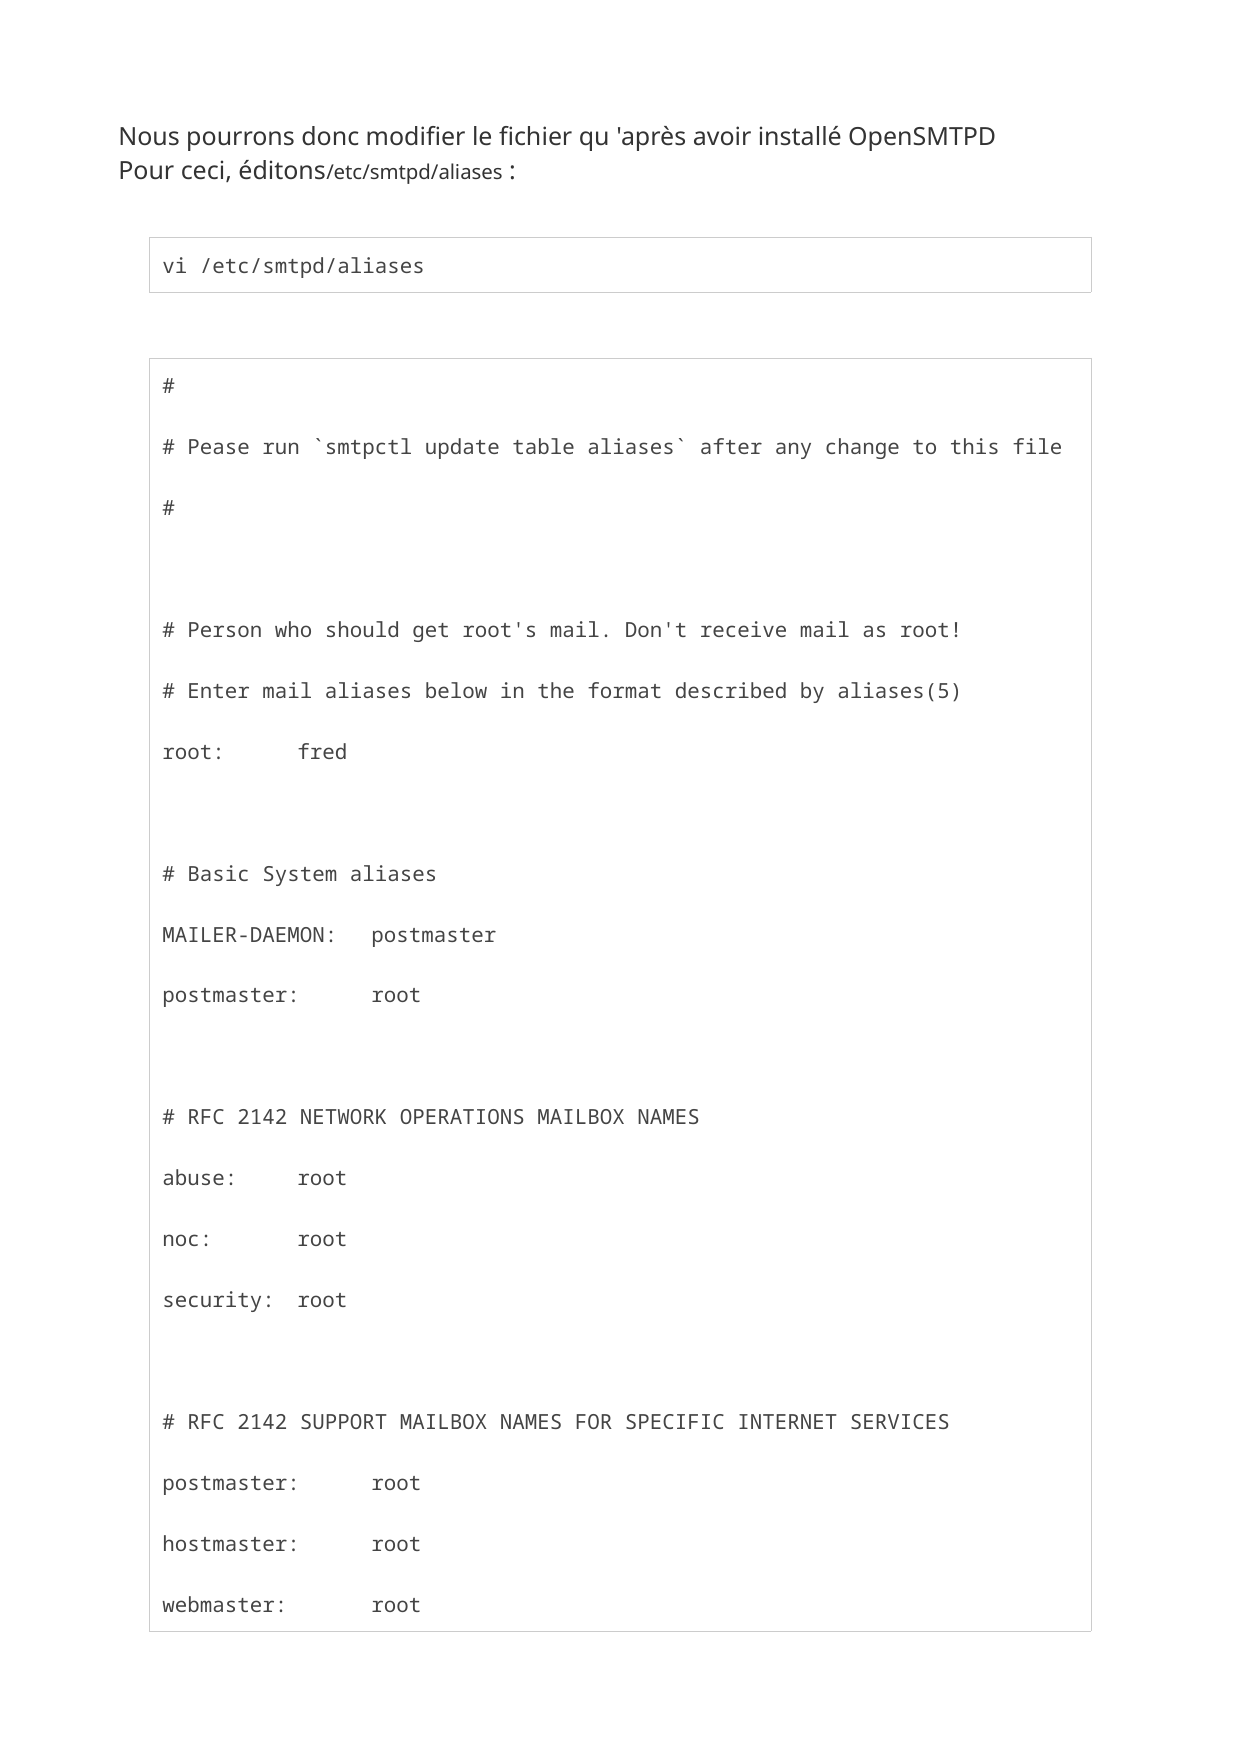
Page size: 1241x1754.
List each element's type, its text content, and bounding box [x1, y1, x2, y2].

text hostmaster: root [150, 1515, 1091, 1557]
text Nous pourrons donc modifier le fichier qu 'après avoir installé OpenSMTPD [118, 118, 1122, 152]
text root: fred [150, 723, 1091, 765]
text security: root [150, 1271, 1091, 1314]
text # Basic System aliases [150, 845, 1091, 887]
text # RFC 2142 NETWORK OPERATIONS MAILBOX NAMES [150, 1089, 1091, 1131]
text vi /etc/smtpd/aliases [150, 238, 1091, 292]
text abuse: root [150, 1149, 1091, 1192]
text # Person who should get root's mail. Don't receive mail as root! [150, 601, 1091, 643]
text # Enter mail aliases below in the format described by aliases(5) [150, 662, 1091, 704]
text webmaster: root [150, 1576, 1091, 1631]
text # RFC 2142 SUPPORT MAILBOX NAMES FOR SPECIFIC INTERNET SERVICES [150, 1393, 1091, 1436]
text Pour ceci, éditons/etc/smtpd/aliases : [118, 152, 1122, 187]
text postmaster: root [150, 1454, 1091, 1497]
text # [150, 479, 1091, 522]
text # [150, 359, 1091, 400]
text postmaster: root [150, 967, 1091, 1009]
text MAILER-DAEMON: postmaster [150, 906, 1091, 948]
text noc: root [150, 1211, 1091, 1253]
text # Pease run `smtpctl update table aliases` after any change to this file [150, 418, 1091, 461]
